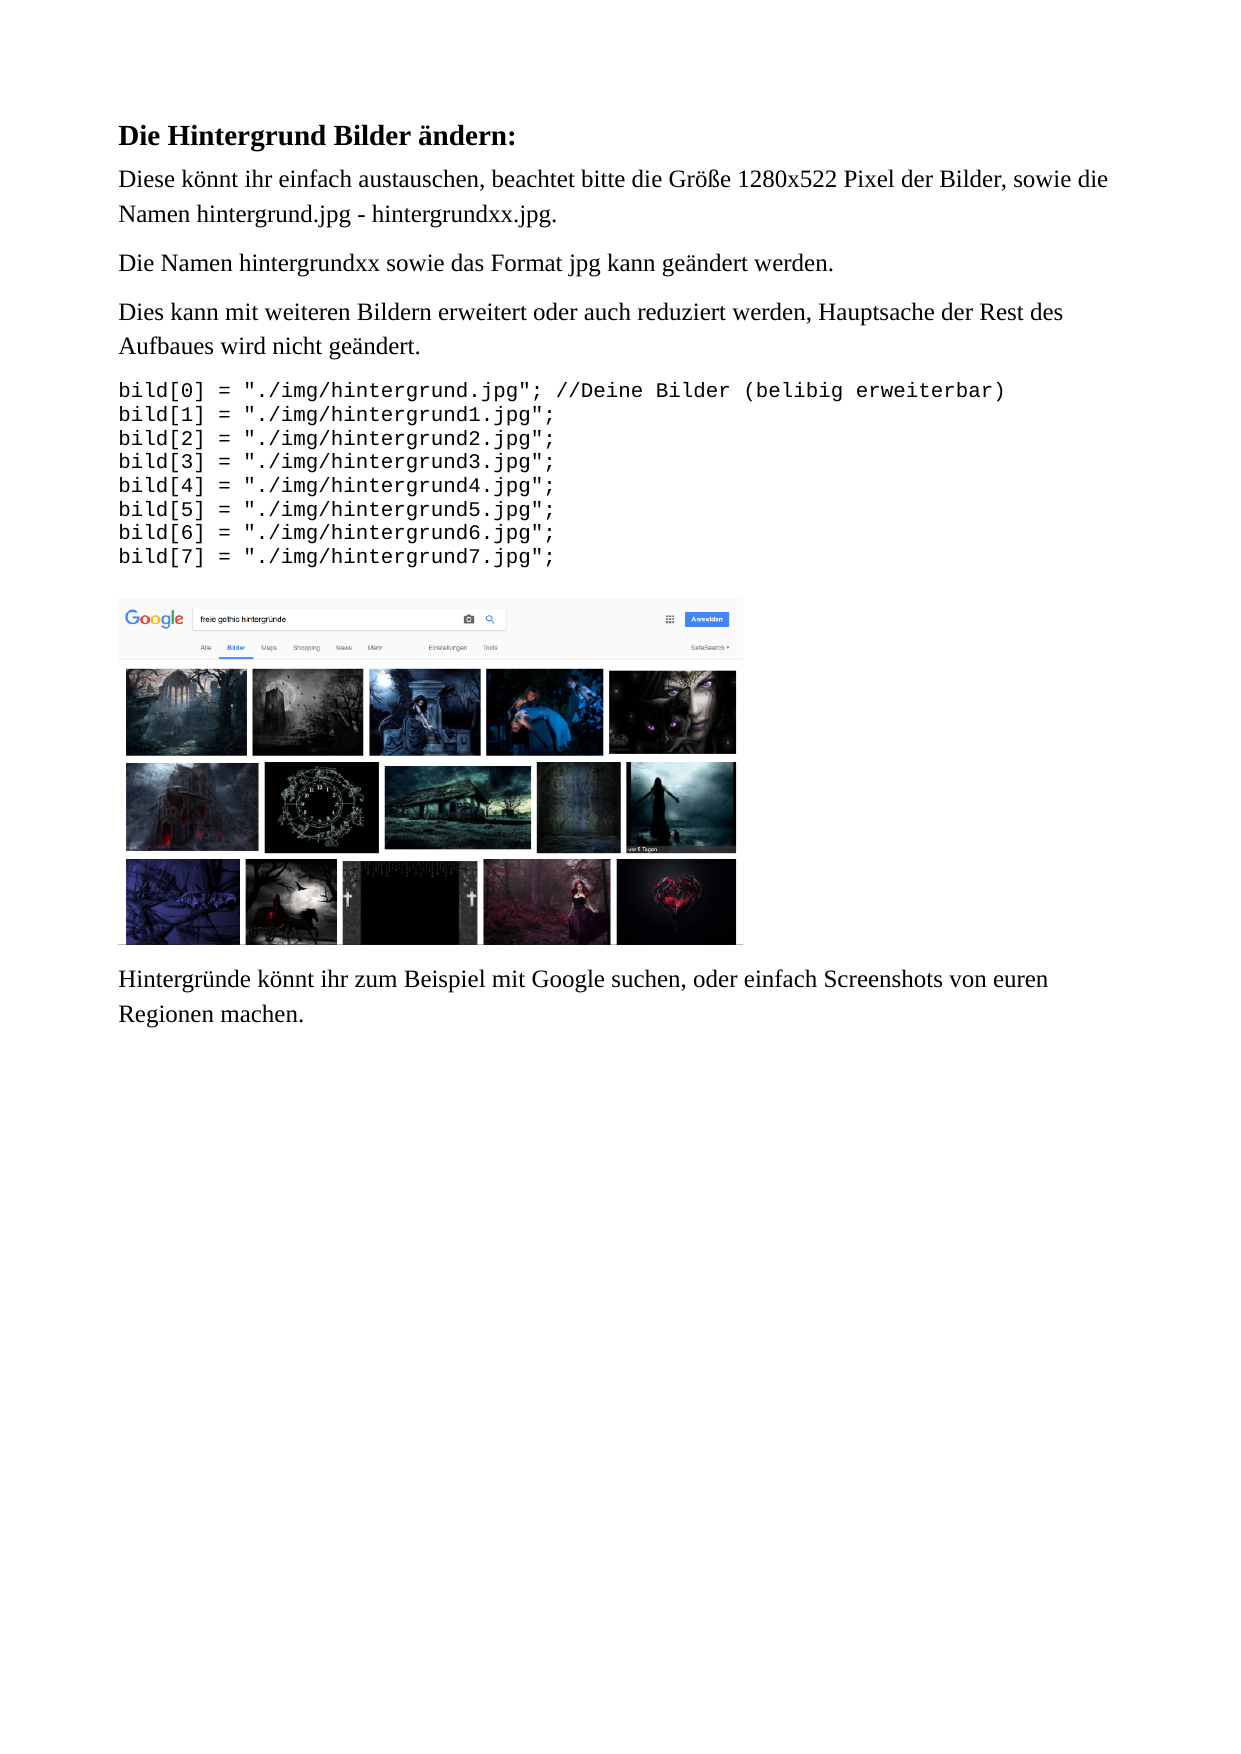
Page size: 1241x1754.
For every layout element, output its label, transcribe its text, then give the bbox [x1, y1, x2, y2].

text bild[3] = "./img/hintergrund3.jpg"; [118, 451, 1122, 475]
text Die Namen hintergrundxx sowie das Format jpg kann geändert werden. [118, 248, 1122, 276]
text bild[6] = "./img/hintergrund6.jpg"; [118, 522, 1122, 546]
text bild[7] = "./img/hintergrund7.jpg"; [118, 546, 1122, 569]
subtitle Die Hintergrund Bilder ändern: [118, 118, 1122, 152]
text bild[1] = "./img/hintergrund1.jpg"; [118, 404, 1122, 428]
text bild[4] = "./img/hintergrund4.jpg"; [118, 475, 1122, 498]
text bild[5] = "./img/hintergrund5.jpg"; [118, 498, 1122, 522]
text Hintergründe könnt ihr zum Beispiel mit Google suchen, oder einfach Screenshots von euren Regionen machen. [118, 964, 1122, 1028]
text bild[0] = "./img/hintergrund.jpg"; //Deine Bilder (belibig erweiterbar) [118, 380, 1122, 404]
text Dies kann mit weiteren Bildern erweitert oder auch reduziert werden, Hauptsache der Rest des Aufbaues wird nicht geändert. [118, 297, 1122, 360]
picture [118, 598, 744, 945]
text bild[2] = "./img/hintergrund2.jpg"; [118, 428, 1122, 451]
text Diese könnt ihr einfach austauschen, beachtet bitte die Größe 1280x522 Pixel der Bilder, sowie die Namen hintergrund.jpg - hintergrundxx.jpg. [118, 164, 1122, 227]
